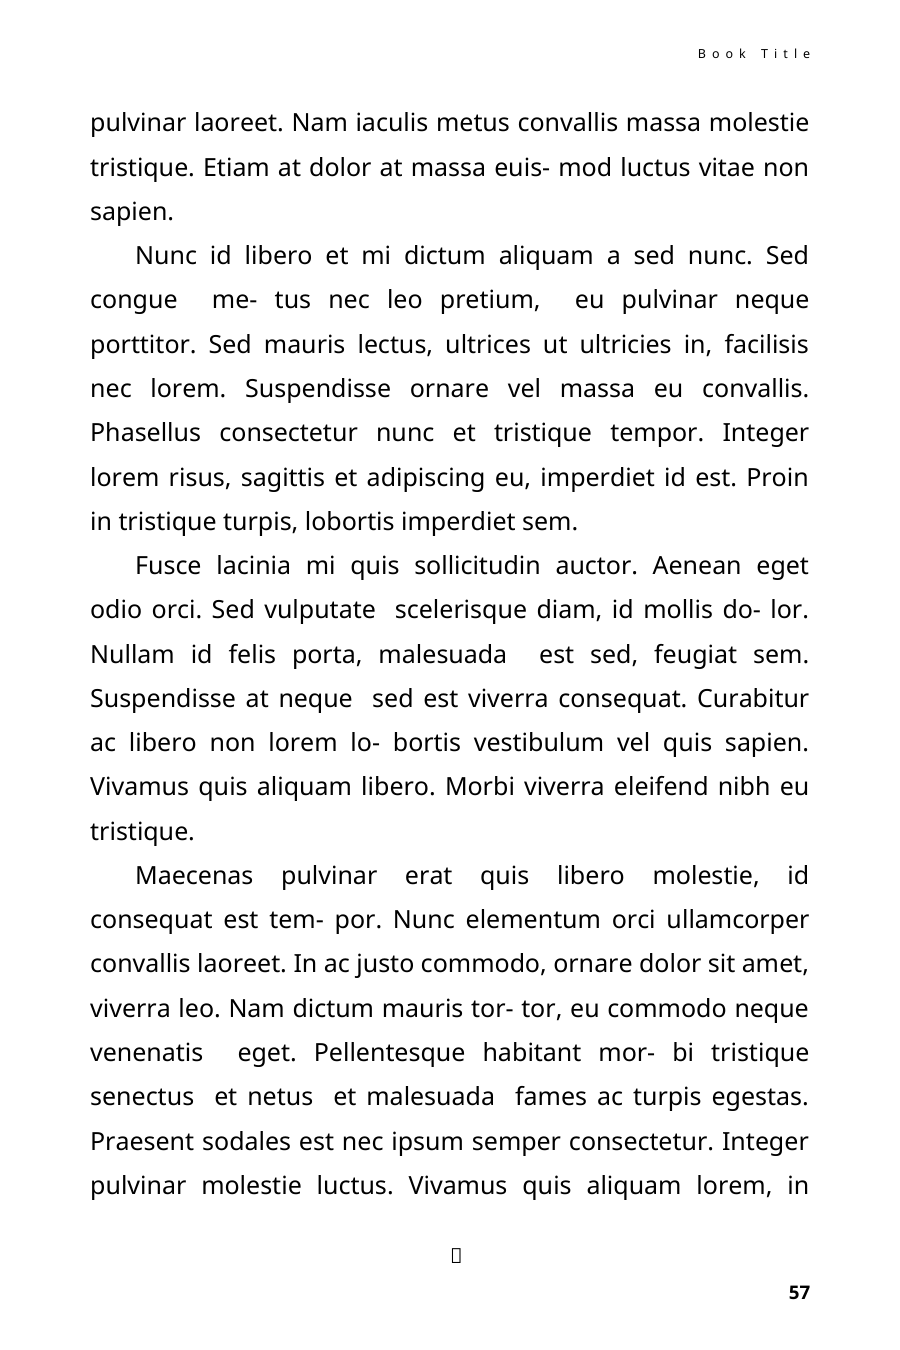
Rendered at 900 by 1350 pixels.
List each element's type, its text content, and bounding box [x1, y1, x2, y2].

text pulvinar laoreet. Nam iaculis metus convallis massa molestie tristique. Etiam at dolor at massa euis- mod luctus vitae non sapien. [90, 105, 810, 228]
text Maecenas pulvinar erat quis libero molestie, id consequat est tem- por. Nunc elementum orci ullamcorper convallis laoreet. In ac justo commodo, ornare dolor sit amet, viverra leo. Nam dictum mauris tor- tor, eu commodo neque venenatis eget. Pellentesque habitant mor- bi tristique senectus et netus et malesuada fames ac turpis egestas. Praesent sodales est nec ipsum semper consectetur. Integer pulvinar molestie luctus. Vivamus quis aliquam lorem, in [90, 858, 810, 1202]
text Nunc id libero et mi dictum aliquam a sed nunc. Sed congue me- tus nec leo pretium, eu pulvinar neque porttitor. Sed mauris lectus, ultrices ut ultricies in, facilisis nec lorem. Suspendisse ornare vel massa eu convallis. Phasellus consectetur nunc et tristique tempor. Integer lorem risus, sagittis et adipiscing eu, imperdiet id est. Proin in tristique turpis, lobortis imperdiet sem. [90, 238, 810, 537]
text Fusce lacinia mi quis sollicitudin auctor. Aenean eget odio orci. Sed vulputate scelerisque diam, id mollis do- lor. Nullam id felis porta, malesuada est sed, feugiat sem. Suspendisse at neque sed est viverra consequat. Curabitur ac libero non lorem lo- bortis vestibulum vel quis sapien. Vivamus quis aliquam libero. Morbi viverra eleifend nibh eu tristique. [90, 548, 810, 847]
